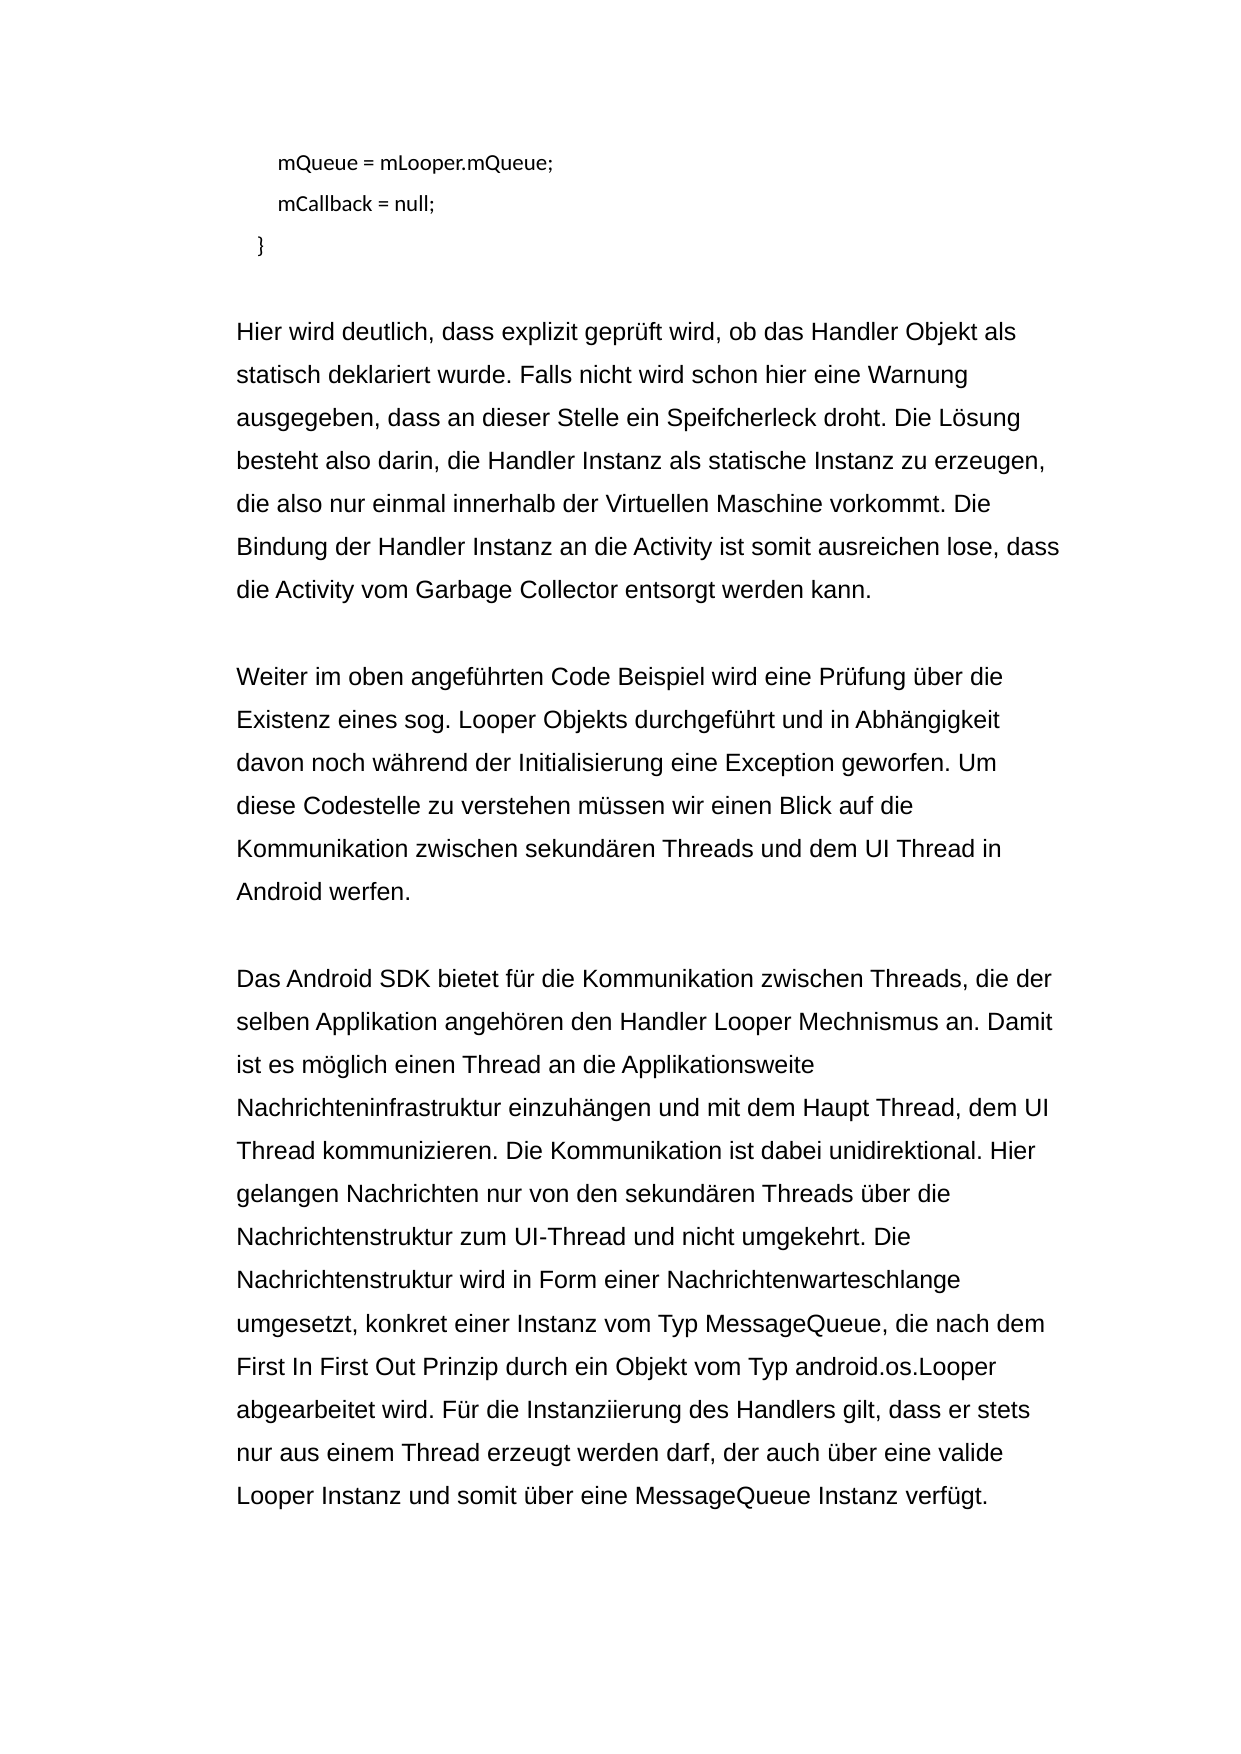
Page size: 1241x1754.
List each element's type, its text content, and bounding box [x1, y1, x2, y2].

text Hier wird deutlich, dass explizit geprüft wird, ob das Handler Objekt als statisch deklariert wurde. Falls nicht wird schon hier eine Warnung ausgegeben, dass an dieser Stelle ein Speifcherleck droht. Die Lösung besteht also darin, die Handler Instanz als statische Instanz zu erzeugen, die also nur einmal innerhalb der Virtuellen Maschine vorkommt. Die Bindung der Handler Instanz an die Activity ist somit ausreichen lose, dass die Activity vom Garbage Collector entsorgt werden kann. [236, 317, 1063, 604]
text Das Android SDK bietet für die Kommunikation zwischen Threads, die der selben Applikation angehören den Handler Looper Mechnismus an. Damit ist es möglich einen Thread an die Applikationsweite Nachrichteninfrastruktur einzuhängen und mit dem Haupt Thread, dem UI Thread kommunizieren. Die Kommunikation ist dabei unidirektional. Hier gelangen Nachrichten nur von den sekundären Threads über die Nachrichtenstruktur zum UI-Thread und nicht umgekehrt. Die Nachrichtenstruktur wird in Form einer Nachrichtenwarteschlange umgesetzt, konkret einer Instanz vom Typ MessageQueue, die nach dem First In First Out Prinzip durch ein Objekt vom Typ android.os.Looper abgearbeitet wird. Für die Instanziierung des Handlers gilt, dass er stets nur aus einem Thread erzeugt werden darf, der auch über eine valide Looper Instanz und somit über eine MessageQueue Instanz verfügt. [236, 963, 1063, 1510]
text Weiter im oben angeführten Code Beispiel wird eine Prüfung über die Existenz eines sog. Looper Objekts durchgeführt und in Abhängigkeit davon noch während der Initialisierung eine Exception geworfen. Um diese Codestelle zu verstehen müssen wir einen Blick auf die Kommunikation zwischen sekundären Threads und dem UI Thread in Android werfen. [236, 662, 1063, 906]
text mQueue = mLooper.mQueue; [236, 148, 1063, 176]
text mCallback = null; [236, 189, 1063, 218]
text } [236, 232, 1063, 259]
